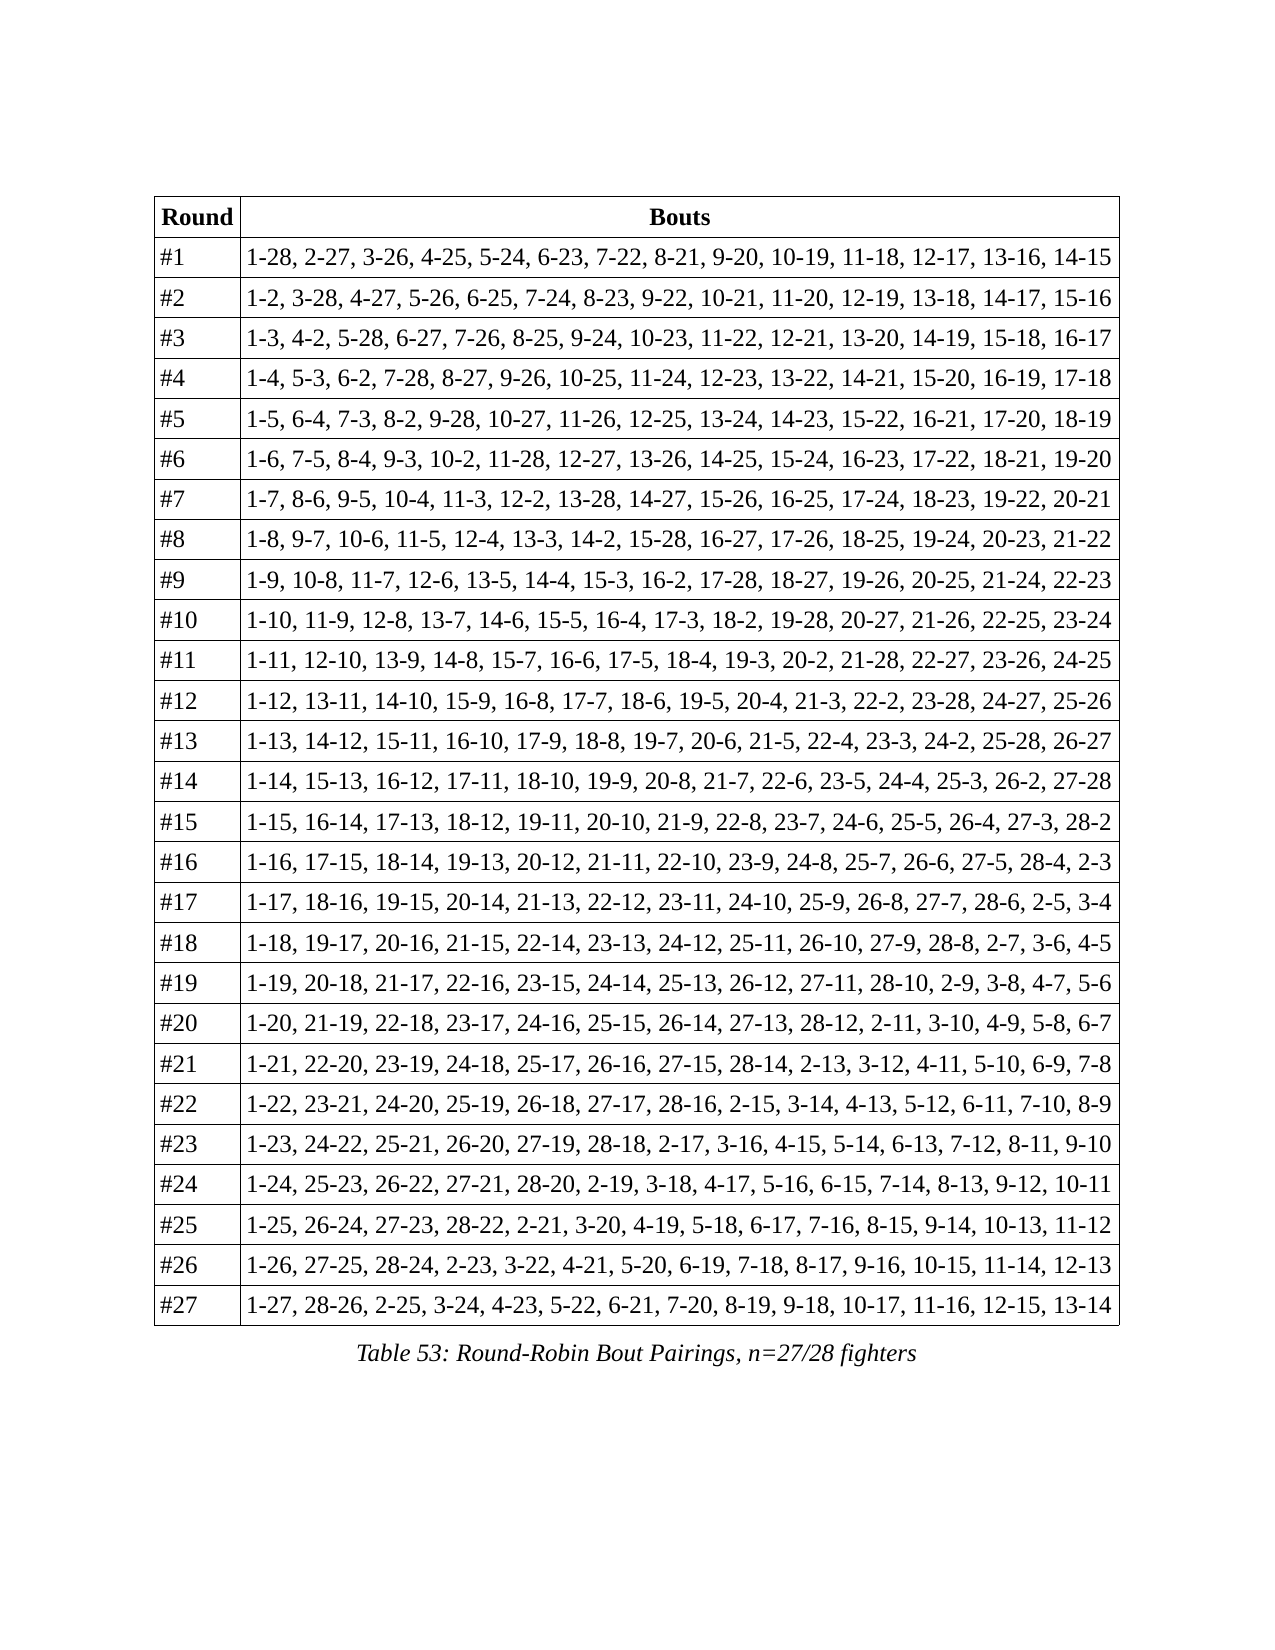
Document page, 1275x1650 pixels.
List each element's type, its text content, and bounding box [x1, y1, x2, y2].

table_cell 1-6, 7-5, 8-4, 9-3, 10-2, 11-28, 12-27, 13-26, 14-25, 15-24, 16-23, 17-22, 18-21, 19-20 [241, 439, 1119, 478]
table_cell 1-9, 10-8, 11-7, 12-6, 13-5, 14-4, 15-3, 16-2, 17-28, 18-27, 19-26, 20-25, 21-24, 22-23 [241, 560, 1119, 599]
table_cell 1-10, 11-9, 12-8, 13-7, 14-6, 15-5, 16-4, 17-3, 18-2, 19-28, 20-27, 21-26, 22-25, 23-24 [241, 600, 1119, 640]
table_cell 1-12, 13-11, 14-10, 15-9, 16-8, 17-7, 18-6, 19-5, 20-4, 21-3, 22-2, 23-28, 24-27, 25-26 [241, 681, 1119, 720]
table_cell #27 [155, 1286, 240, 1325]
table_cell 1-16, 17-15, 18-14, 19-13, 20-12, 21-11, 22-10, 23-9, 24-8, 25-7, 26-6, 27-5, 28-4, 2-3 [241, 842, 1119, 882]
table_cell #19 [155, 963, 240, 1002]
table_cell #10 [155, 600, 240, 640]
table_cell #8 [155, 520, 240, 559]
table_cell #13 [155, 721, 240, 761]
table_cell 1-20, 21-19, 22-18, 23-17, 24-16, 25-15, 26-14, 27-13, 28-12, 2-11, 3-10, 4-9, 5-8, 6-7 [241, 1004, 1119, 1043]
table_cell #12 [155, 681, 240, 720]
table_cell #5 [155, 399, 240, 438]
table_cell 1-2, 3-28, 4-27, 5-26, 6-25, 7-24, 8-23, 9-22, 10-21, 11-20, 12-19, 13-18, 14-17, 15-16 [241, 278, 1119, 317]
table_cell 1-11, 12-10, 13-9, 14-8, 15-7, 16-6, 17-5, 18-4, 19-3, 20-2, 21-28, 22-27, 23-26, 24-25 [241, 641, 1119, 680]
table_cell 1-13, 14-12, 15-11, 16-10, 17-9, 18-8, 19-7, 20-6, 21-5, 22-4, 23-3, 24-2, 25-28, 26-27 [241, 721, 1119, 761]
table_cell #9 [155, 560, 240, 599]
table_cell #16 [155, 842, 240, 882]
table_cell #23 [155, 1125, 240, 1164]
table_header Bouts [241, 197, 1119, 237]
table_cell #25 [155, 1205, 240, 1244]
table_cell #20 [155, 1004, 240, 1043]
text Table 53: Round-Robin Bout Pairings, n=27/28 fighters [150, 1338, 1125, 1366]
table_cell #11 [155, 641, 240, 680]
table_cell 1-8, 9-7, 10-6, 11-5, 12-4, 13-3, 14-2, 15-28, 16-27, 17-26, 18-25, 19-24, 20-23, 21-22 [241, 520, 1119, 559]
table_cell 1-14, 15-13, 16-12, 17-11, 18-10, 19-9, 20-8, 21-7, 22-6, 23-5, 24-4, 25-3, 26-2, 27-28 [241, 762, 1119, 801]
table_cell 1-17, 18-16, 19-15, 20-14, 21-13, 22-12, 23-11, 24-10, 25-9, 26-8, 27-7, 28-6, 2-5, 3-4 [241, 883, 1119, 922]
table_cell 1-25, 26-24, 27-23, 28-22, 2-21, 3-20, 4-19, 5-18, 6-17, 7-16, 8-15, 9-14, 10-13, 11-12 [241, 1205, 1119, 1244]
table_cell #17 [155, 883, 240, 922]
table_cell 1-4, 5-3, 6-2, 7-28, 8-27, 9-26, 10-25, 11-24, 12-23, 13-22, 14-21, 15-20, 16-19, 17-18 [241, 359, 1119, 398]
table_cell 1-18, 19-17, 20-16, 21-15, 22-14, 23-13, 24-12, 25-11, 26-10, 27-9, 28-8, 2-7, 3-6, 4-5 [241, 923, 1119, 962]
table_cell #6 [155, 439, 240, 478]
table_cell 1-21, 22-20, 23-19, 24-18, 25-17, 26-16, 27-15, 28-14, 2-13, 3-12, 4-11, 5-10, 6-9, 7-8 [241, 1044, 1119, 1083]
table_cell 1-7, 8-6, 9-5, 10-4, 11-3, 12-2, 13-28, 14-27, 15-26, 16-25, 17-24, 18-23, 19-22, 20-21 [241, 480, 1119, 519]
table_cell #15 [155, 802, 240, 841]
table_cell #18 [155, 923, 240, 962]
table_cell 1-28, 2-27, 3-26, 4-25, 5-24, 6-23, 7-22, 8-21, 9-20, 10-19, 11-18, 12-17, 13-16, 14-15 [241, 238, 1119, 277]
table_cell 1-23, 24-22, 25-21, 26-20, 27-19, 28-18, 2-17, 3-16, 4-15, 5-14, 6-13, 7-12, 8-11, 9-10 [241, 1125, 1119, 1164]
table_cell #4 [155, 359, 240, 398]
table_cell 1-26, 27-25, 28-24, 2-23, 3-22, 4-21, 5-20, 6-19, 7-18, 8-17, 9-16, 10-15, 11-14, 12-13 [241, 1245, 1119, 1285]
table_cell #2 [155, 278, 240, 317]
table_cell 1-15, 16-14, 17-13, 18-12, 19-11, 20-10, 21-9, 22-8, 23-7, 24-6, 25-5, 26-4, 27-3, 28-2 [241, 802, 1119, 841]
table_cell 1-19, 20-18, 21-17, 22-16, 23-15, 24-14, 25-13, 26-12, 27-11, 28-10, 2-9, 3-8, 4-7, 5-6 [241, 963, 1119, 1002]
table_cell 1-5, 6-4, 7-3, 8-2, 9-28, 10-27, 11-26, 12-25, 13-24, 14-23, 15-22, 16-21, 17-20, 18-19 [241, 399, 1119, 438]
table_cell 1-27, 28-26, 2-25, 3-24, 4-23, 5-22, 6-21, 7-20, 8-19, 9-18, 10-17, 11-16, 12-15, 13-14 [241, 1286, 1119, 1325]
table_cell #22 [155, 1084, 240, 1123]
table_cell #7 [155, 480, 240, 519]
table_cell 1-24, 25-23, 26-22, 27-21, 28-20, 2-19, 3-18, 4-17, 5-16, 6-15, 7-14, 8-13, 9-12, 10-11 [241, 1165, 1119, 1204]
table_cell #3 [155, 318, 240, 357]
table_cell #21 [155, 1044, 240, 1083]
table_header Round [155, 197, 240, 237]
table_cell #26 [155, 1245, 240, 1285]
table_cell 1-3, 4-2, 5-28, 6-27, 7-26, 8-25, 9-24, 10-23, 11-22, 12-21, 13-20, 14-19, 15-18, 16-17 [241, 318, 1119, 357]
table_cell 1-22, 23-21, 24-20, 25-19, 26-18, 27-17, 28-16, 2-15, 3-14, 4-13, 5-12, 6-11, 7-10, 8-9 [241, 1084, 1119, 1123]
table_cell #24 [155, 1165, 240, 1204]
table_cell #1 [155, 238, 240, 277]
table_cell #14 [155, 762, 240, 801]
